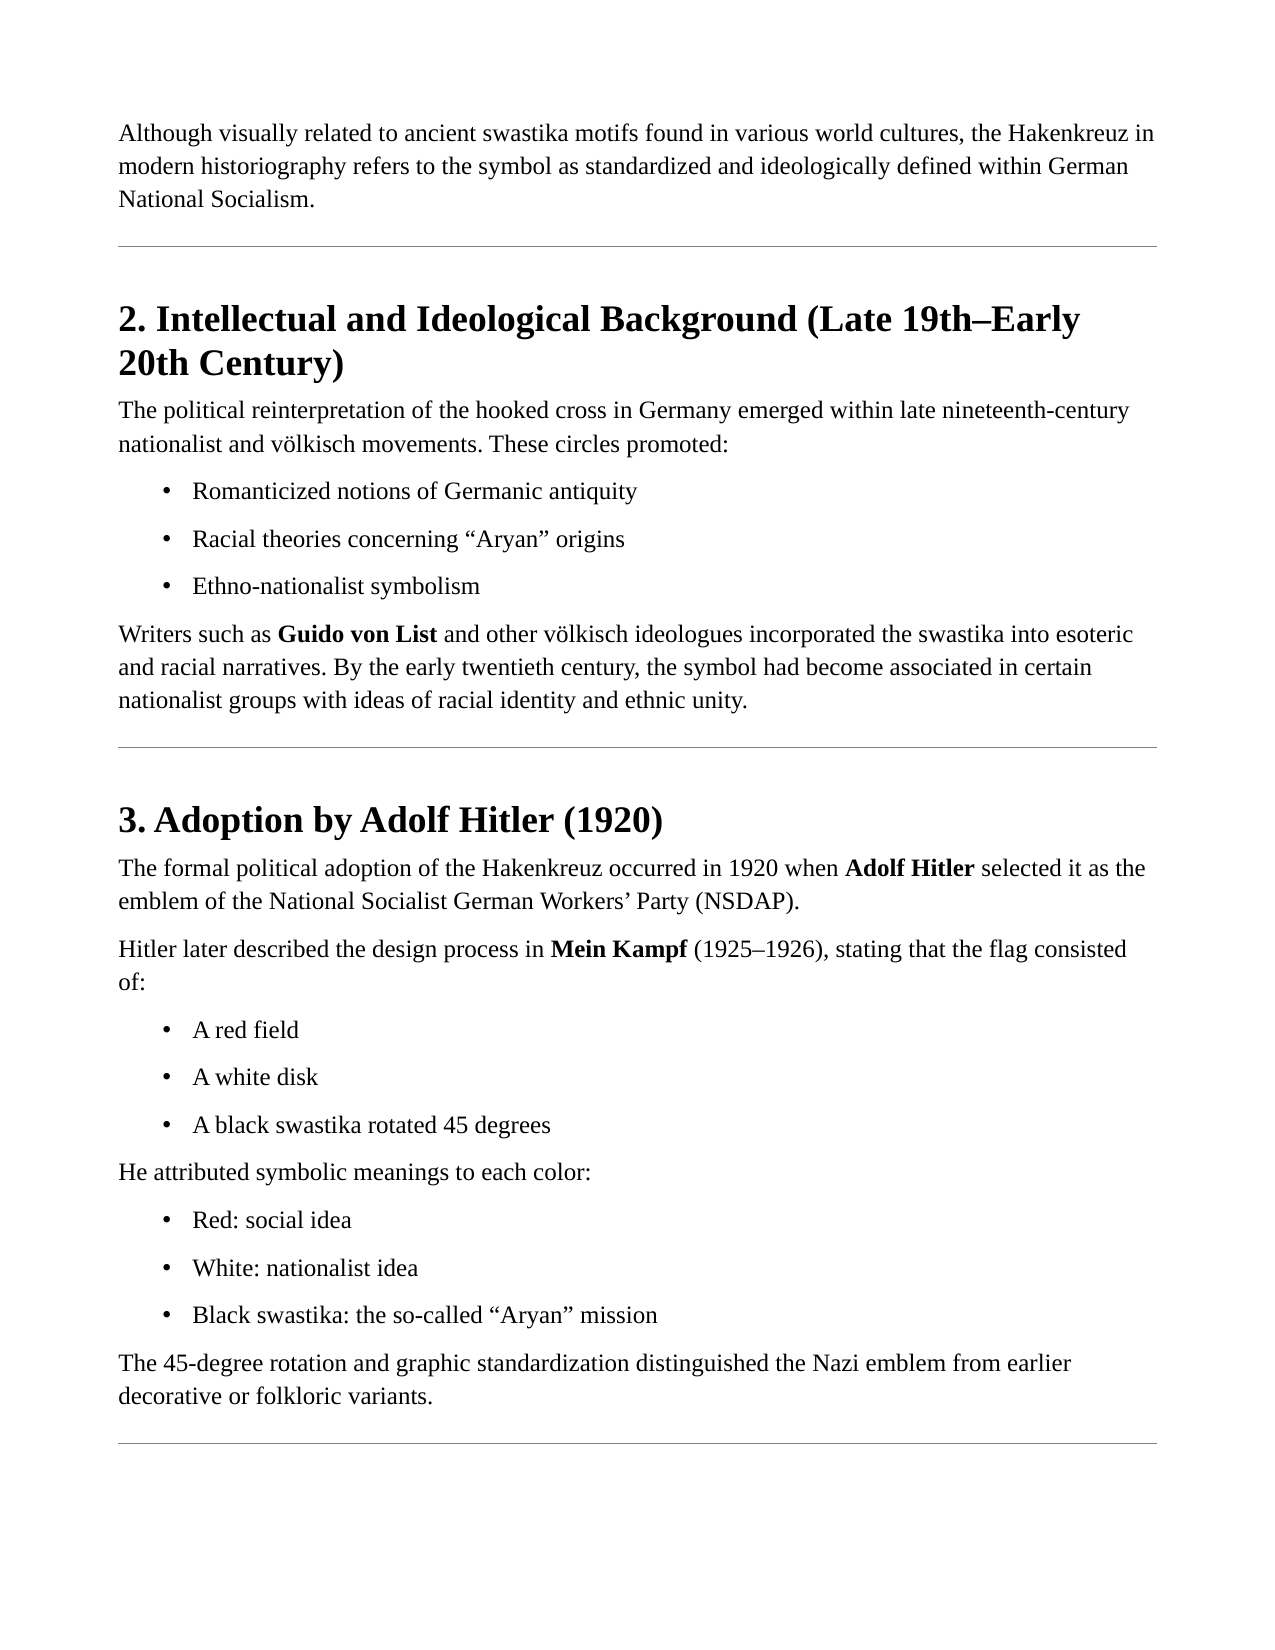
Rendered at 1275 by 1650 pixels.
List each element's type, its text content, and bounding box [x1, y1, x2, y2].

list A red field [162, 1015, 1157, 1043]
subtitle 2. Intellectual and Ideological Background (Late 19th–Early 20th Century) [118, 297, 1157, 383]
list A black swastika rotated 45 degrees [162, 1110, 1157, 1139]
list Romanticized notions of Germanic antiquity [162, 476, 1157, 505]
list Racial theories concerning “Aryan” origins [162, 524, 1157, 553]
text Writers such as Guido von List and other völkisch ideologues incorporated the swastika into esoteric and racial narratives. By the early twentieth century, the symbol had become associated in certain nationalist groups with ideas of racial identity and ethnic unity. [118, 619, 1157, 714]
list Red: social idea [162, 1205, 1157, 1234]
list Ethno-nationalist symbolism [162, 571, 1157, 600]
text Hitler later described the design process in Mein Kampf (1925–1926), stating that the flag consisted of: [118, 934, 1157, 996]
text The political reinterpretation of the hooked cross in Germany emerged within late nineteenth-century nationalist and völkisch movements. These circles promoted: [118, 396, 1157, 457]
text The 45-degree rotation and graphic standardization distinguished the Nazi emblem from earlier decorative or folkloric variants. [118, 1348, 1157, 1410]
list Black swastika: the so-called “Aryan” mission [162, 1300, 1157, 1329]
text He attributed symbolic meanings to each color: [118, 1157, 1157, 1186]
list A white disk [162, 1062, 1157, 1091]
text Although visually related to ancient swastika motifs found in various world cultures, the Hakenkreuz in modern historiography refers to the symbol as standardized and ideologically defined within German National Socialism. [118, 118, 1157, 213]
text The formal political adoption of the Hakenkreuz occurred in 1920 when Adolf Hitler selected it as the emblem of the National Socialist German Workers’ Party (NSDAP). [118, 853, 1157, 915]
list White: nationalist idea [162, 1253, 1157, 1281]
subtitle 3. Adoption by Adolf Hitler (1920) [118, 798, 1157, 841]
